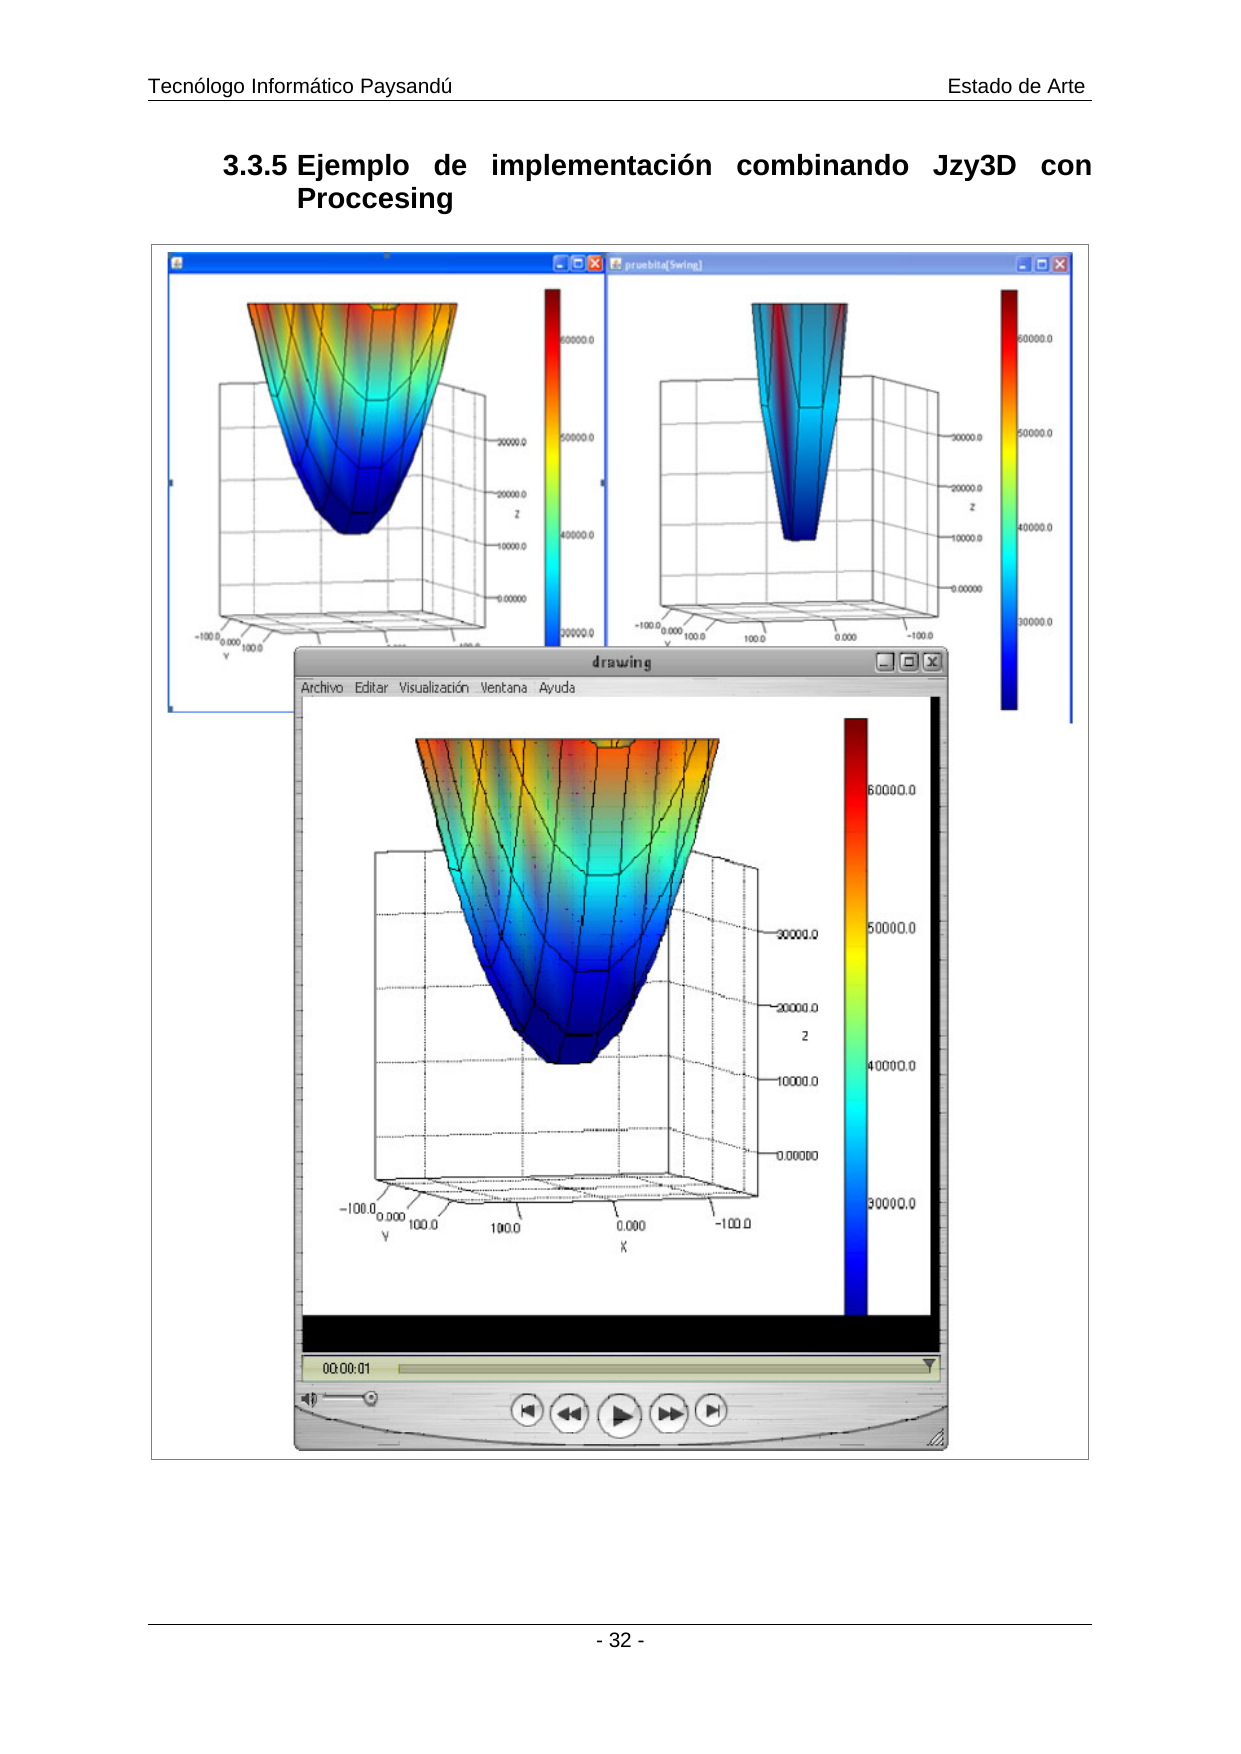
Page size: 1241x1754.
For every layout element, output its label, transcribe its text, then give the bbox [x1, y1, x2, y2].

picture [167, 252, 1073, 1451]
subtitle Ejemplo de implementación combinando Jzy3D con Proccesing [223, 148, 1092, 215]
